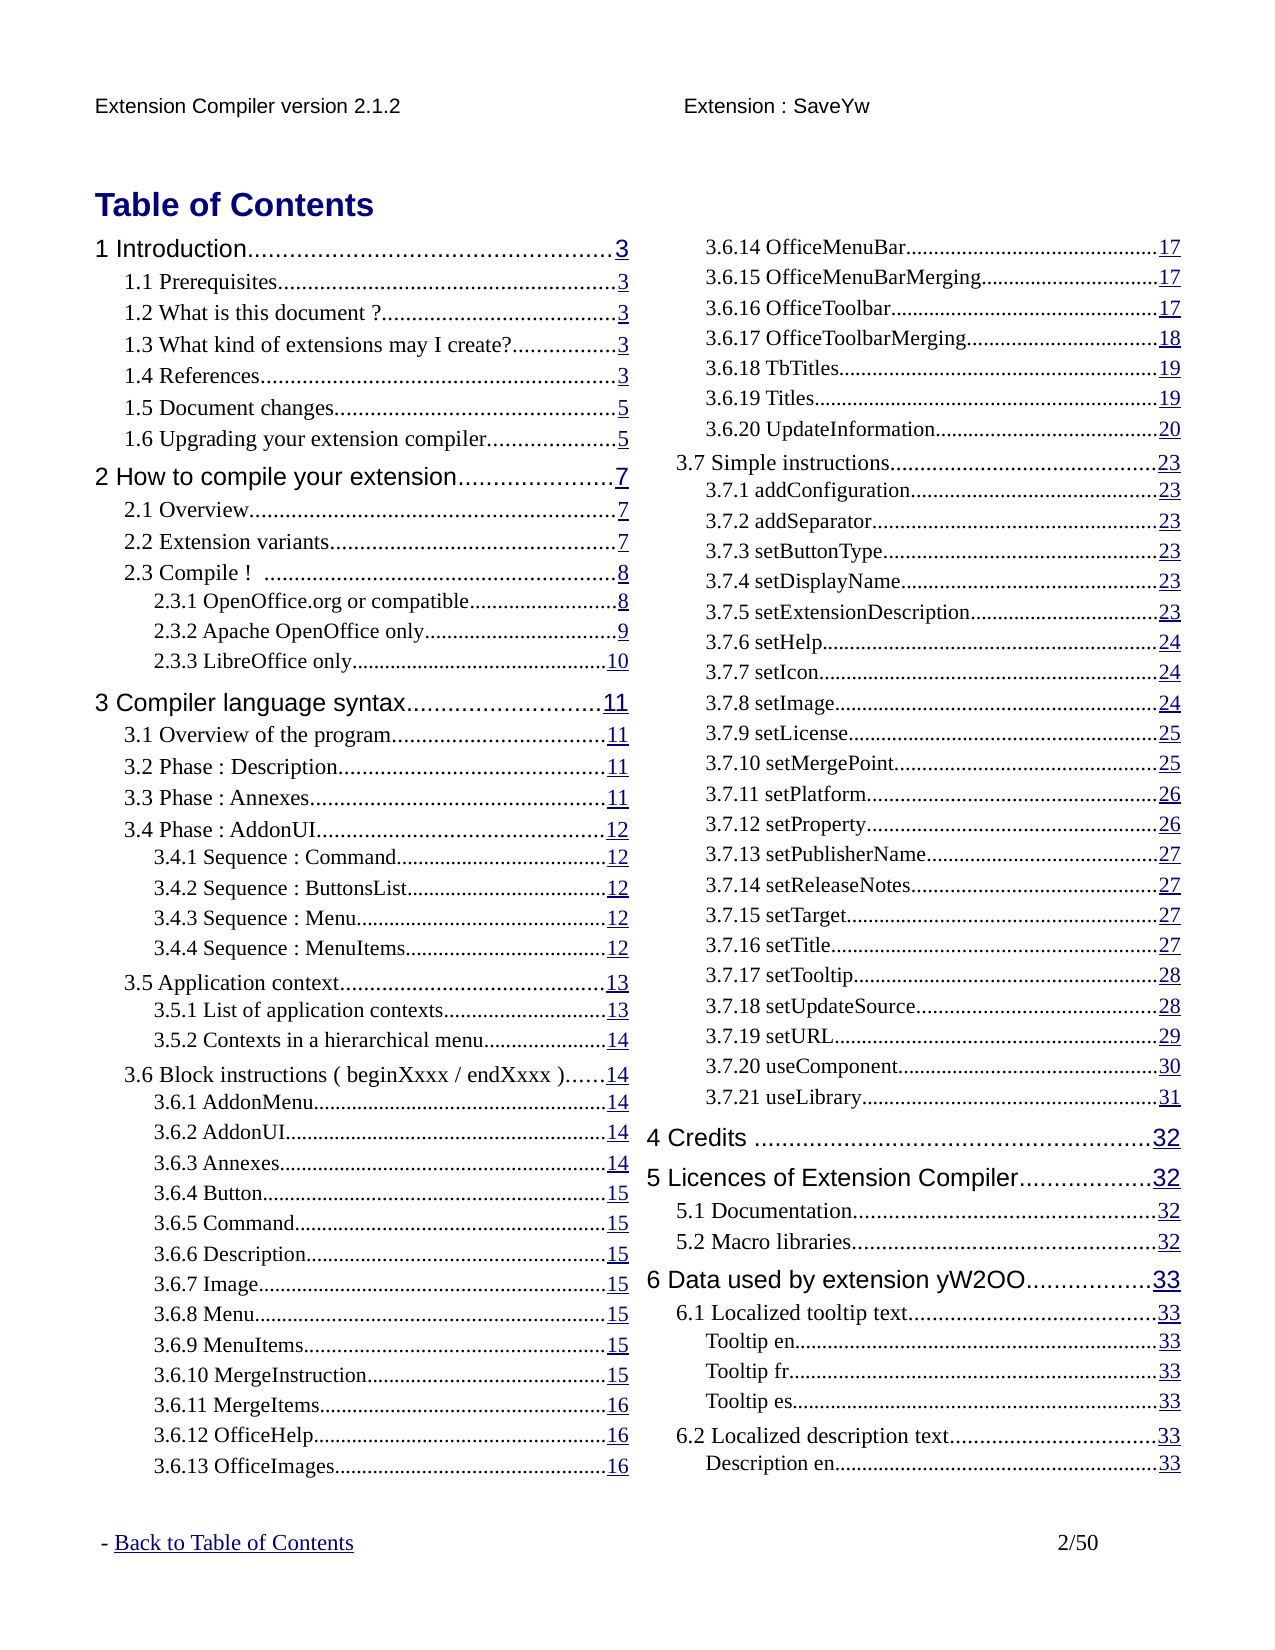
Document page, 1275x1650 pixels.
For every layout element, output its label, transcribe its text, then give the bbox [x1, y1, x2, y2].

text 3.7.2 addSeparator 23 [705, 509, 1181, 533]
text 3.7.9 setLicense 25 [705, 721, 1181, 745]
text 2.3.1 OpenOffice.org or compatible 8 [153, 589, 629, 613]
text 1.1 Prerequisites 3 [124, 269, 629, 294]
text 3.6.2 AddonUI 14 [153, 1120, 629, 1145]
text 3.6.20 UpdateInformation 20 [705, 417, 1181, 441]
text 3.7.20 useComponent 30 [705, 1054, 1181, 1079]
text 3.6.1 AddonMenu 14 [153, 1090, 629, 1114]
text 3.6.14 OfficeMenuBar 17 [705, 235, 1181, 259]
text 3 Compiler language syntax 11 [94, 688, 629, 716]
text 3.6.5 Command 15 [153, 1211, 629, 1236]
text 3.7.10 setMergePoint 25 [705, 751, 1181, 776]
text 3.6.7 Image 15 [153, 1272, 629, 1296]
text 3.5 Application context 13 [124, 969, 629, 995]
text 1.5 Document changes 5 [124, 394, 629, 420]
text 3.6.16 OfficeToolbar 17 [705, 295, 1181, 320]
text 3.6.11 MergeItems 16 [153, 1393, 629, 1418]
text 3.7.18 setUpdateSource 28 [705, 994, 1181, 1018]
text 4 Credits 32 [646, 1124, 1181, 1152]
subtitle Table of Contents [94, 186, 1181, 223]
text 3.4.2 Sequence : ButtonsList 12 [153, 876, 629, 900]
text 3.6.13 OfficeImages 16 [153, 1454, 629, 1478]
text 3.1 Overview of the program 11 [124, 722, 629, 748]
text 2.3 Compile ! 8 [124, 560, 629, 586]
text 5.2 Macro libraries 32 [676, 1229, 1181, 1254]
text 6.2 Localized description text 33 [676, 1423, 1181, 1448]
text Tooltip fr 33 [705, 1359, 1181, 1383]
text 3.7.7 setIcon 24 [705, 660, 1181, 685]
text 6.1 Localized tooltip text 33 [676, 1300, 1181, 1326]
text 2 How to compile your extension 7 [94, 463, 629, 491]
text 3.7.19 setURL 29 [705, 1024, 1181, 1048]
text 3.6.15 OfficeMenuBarMerging 17 [705, 265, 1181, 289]
text 2.2 Extension variants 7 [124, 529, 629, 554]
text 3.4.4 Sequence : MenuItems 12 [153, 936, 629, 961]
text 3.7.5 setExtensionDescription 23 [705, 600, 1181, 624]
text 1 Introduction 3 [94, 235, 629, 263]
text 1.2 What is this document ? 3 [124, 300, 629, 326]
text 3.6.3 Annexes 14 [153, 1151, 629, 1175]
text 3.7.17 setTooltip 28 [705, 963, 1181, 988]
text 3.5.1 List of application contexts 13 [153, 998, 629, 1022]
text 3.6.4 Button 15 [153, 1181, 629, 1205]
text 3.6.9 MenuItems 15 [153, 1332, 629, 1357]
text 1.4 References 3 [124, 363, 629, 389]
text 2.1 Overview 7 [124, 497, 629, 523]
text Tooltip es 33 [705, 1389, 1181, 1414]
text 3.2 Phase : Description 11 [124, 754, 629, 779]
text 2.3.3 LibreOffice only 10 [153, 649, 629, 674]
text 1.3 What kind of extensions may I create? 3 [124, 332, 629, 357]
text 3.6.10 MergeInstruction 15 [153, 1363, 629, 1387]
text 3.6.17 OfficeToolbarMerging 18 [705, 326, 1181, 350]
text 3.6 Block instructions ( beginXxxx / endXxxx ) 14 [124, 1062, 629, 1087]
text 3.7.4 setDisplayName 23 [705, 569, 1181, 594]
text 3.6.18 TbTitles 19 [705, 356, 1181, 381]
text Description en 33 [705, 1451, 1181, 1476]
text 3.5.2 Contexts in a hierarchical menu 14 [153, 1028, 629, 1053]
text 5 Licences of Extension Compiler 32 [646, 1164, 1181, 1192]
text 3.3 Phase : Annexes 11 [124, 785, 629, 811]
text 3.7.6 setHelp 24 [705, 630, 1181, 654]
text 3.7.13 setPublisherName 27 [705, 842, 1181, 867]
text 6 Data used by extension yW2OO 33 [646, 1266, 1181, 1294]
text 3.7.11 setPlatform 26 [705, 782, 1181, 806]
text 3.7.21 useLibrary 31 [705, 1085, 1181, 1109]
text 3.6.8 Menu 15 [153, 1302, 629, 1327]
text 3.4 Phase : AddonUI 12 [124, 817, 629, 842]
text 2.3.2 Apache OpenOffice only 9 [153, 619, 629, 643]
text Tooltip en 33 [705, 1329, 1181, 1353]
text 3.7 Simple instructions 23 [676, 450, 1181, 476]
text 3.4.3 Sequence : Menu 12 [153, 906, 629, 930]
text 3.7.8 setImage 24 [705, 691, 1181, 715]
text 3.7.3 setButtonType 23 [705, 539, 1181, 563]
text 3.6.6 Description 15 [153, 1242, 629, 1266]
text 3.7.15 setTarget 27 [705, 903, 1181, 927]
text 3.7.1 addConfiguration 23 [705, 478, 1181, 503]
text 3.7.12 setProperty 26 [705, 812, 1181, 836]
text 1.6 Upgrading your extension compiler 5 [124, 426, 629, 452]
text 5.1 Documentation 32 [676, 1198, 1181, 1223]
text 3.6.12 OfficeHelp 16 [153, 1423, 629, 1448]
text 3.4.1 Sequence : Command 12 [153, 845, 629, 870]
text 3.7.16 setTitle 27 [705, 933, 1181, 958]
text 3.7.14 setReleaseNotes 27 [705, 872, 1181, 897]
text 3.6.19 Titles 19 [705, 386, 1181, 411]
